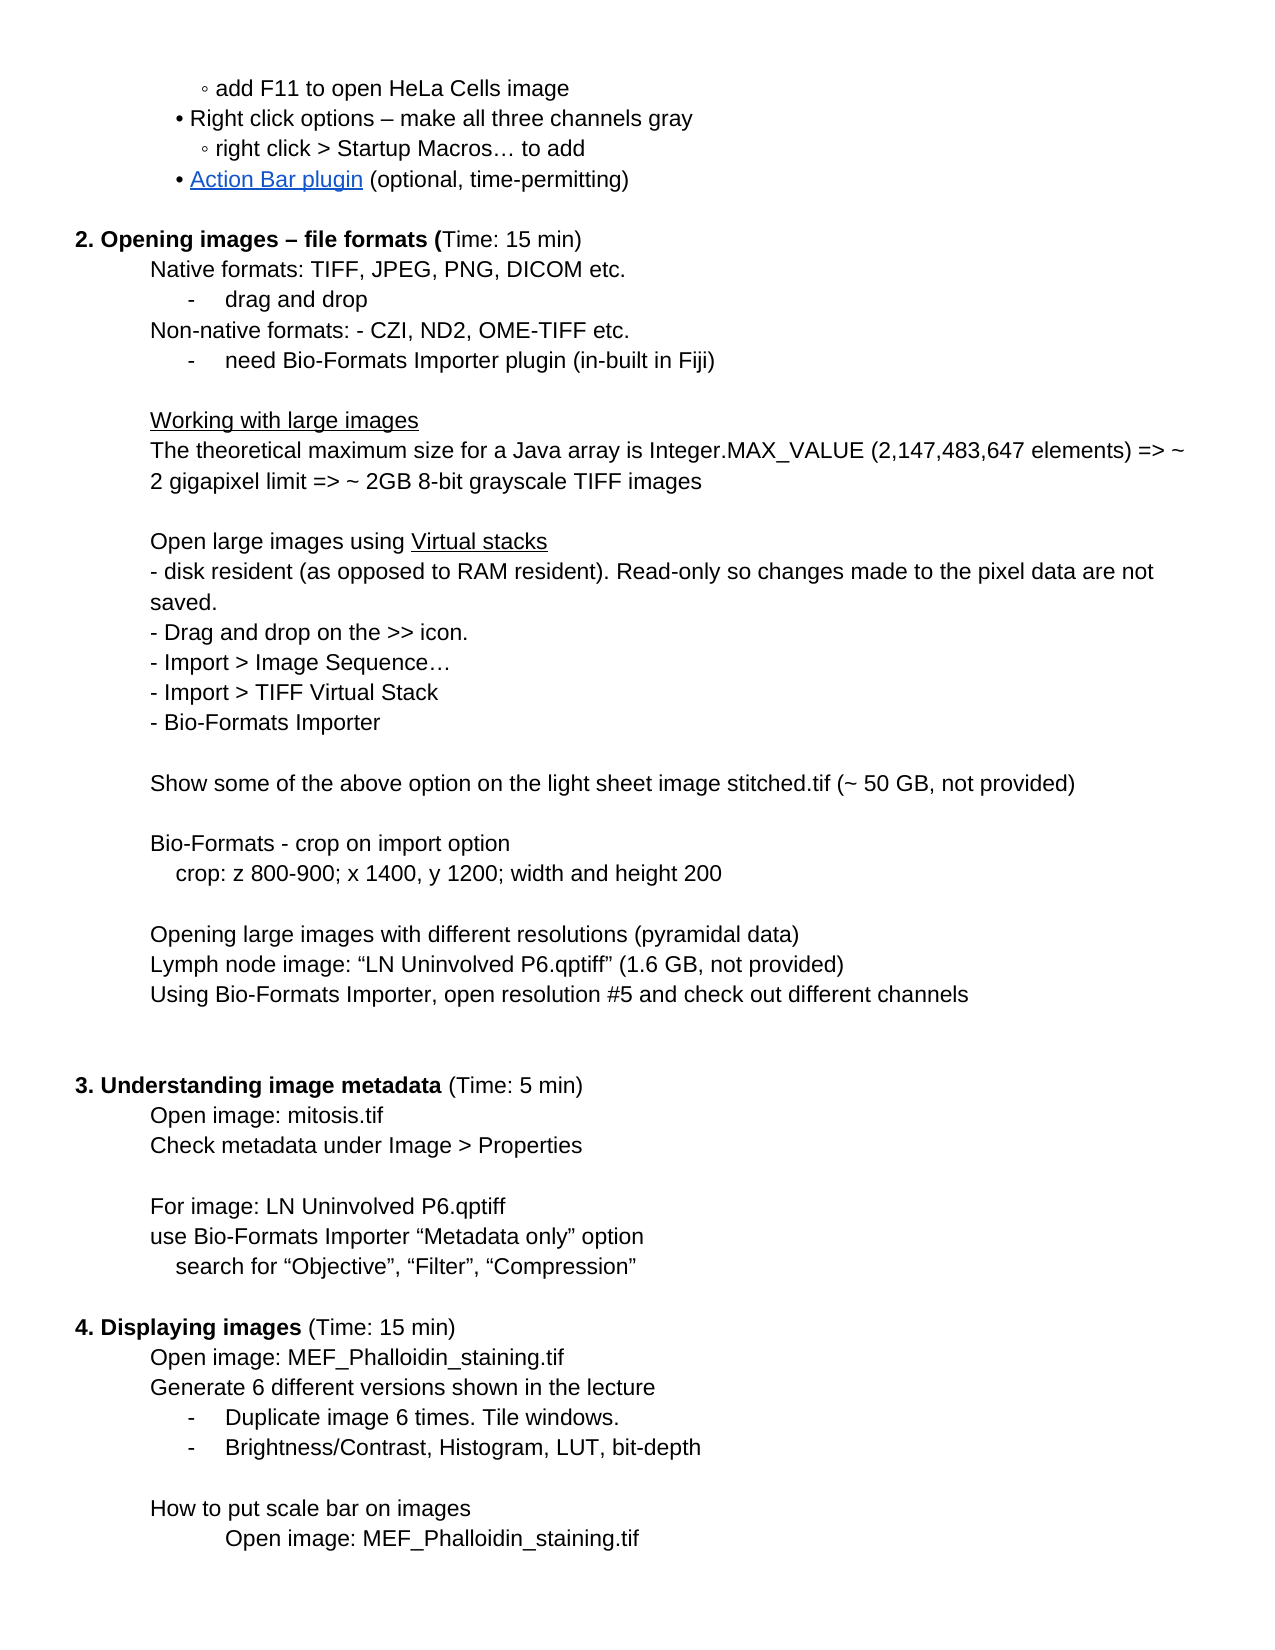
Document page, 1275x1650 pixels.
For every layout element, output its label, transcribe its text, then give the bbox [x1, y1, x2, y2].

text - Bio-Formats Importer [150, 709, 1200, 736]
text Working with large images [150, 407, 1200, 434]
text Show some of the above option on the light sheet image stitched.tif (~ 50 GB, not provided) [150, 770, 1200, 796]
text The theoretical maximum size for a Java array is Integer.MAX_VALUE (2,147,483,647 elements) => ~ 2 gigapixel limit => ~ 2GB 8-bit grayscale TIFF images [150, 437, 1200, 494]
text Opening large images with different resolutions (pyramidal data) [150, 921, 1200, 947]
text search for “Objective”, “Filter”, “Compression” [150, 1253, 1200, 1279]
text Native formats: TIFF, JPEG, PNG, DICOM etc. [150, 256, 1200, 283]
text 3. Understanding image metadata (Time: 5 min) [75, 1072, 1200, 1098]
text Check metadata under Image > Properties [150, 1132, 1200, 1159]
list Brightness/Contrast, Histogram, LUT, bit-depth [187, 1434, 1200, 1461]
text ◦ add F11 to open HeLa Cells image [150, 75, 1200, 101]
text Lymph node image: “LN Uninvolved P6.qptiff” (1.6 GB, not provided) [150, 951, 1200, 977]
text Using Bio-Formats Importer, open resolution #5 and check out different channels [150, 981, 1200, 1008]
list drag and drop [187, 286, 1200, 313]
text - Import > TIFF Virtual Stack [150, 679, 1200, 706]
text use Bio-Formats Importer “Metadata only” option [150, 1223, 1200, 1249]
text Open image: MEF_Phalloidin_staining.tif [150, 1344, 1200, 1370]
text crop: z 800-900; x 1400, y 1200; width and height 200 [150, 860, 1200, 887]
text How to put scale bar on images [150, 1495, 1200, 1521]
text Open large images using Virtual stacks [150, 528, 1200, 554]
list need Bio-Formats Importer plugin (in-built in Fiji) [187, 347, 1200, 373]
text • Action Bar plugin (optional, time-permitting) [150, 166, 1200, 192]
text - Import > Image Sequence… [150, 649, 1200, 675]
text Non-native formats: - CZI, ND2, OME-TIFF etc. [150, 317, 1200, 343]
text For image: LN Uninvolved P6.qptiff [150, 1193, 1200, 1219]
text - Drag and drop on the >> icon. [150, 619, 1200, 645]
text Open image: mitosis.tif [150, 1102, 1200, 1128]
text Generate 6 different versions shown in the lecture [150, 1374, 1200, 1400]
text 2. Opening images – file formats (Time: 15 min) [75, 226, 1200, 252]
list Duplicate image 6 times. Tile windows. [187, 1404, 1200, 1431]
text • Right click options – make all three channels gray [150, 105, 1200, 132]
text - disk resident (as opposed to RAM resident). Read-only so changes made to the pixel data are not saved. [150, 558, 1200, 615]
text Bio-Formats - crop on import option [150, 830, 1200, 857]
text 4. Displaying images (Time: 15 min) [75, 1313, 1200, 1340]
text Open image: MEF_Phalloidin_staining.tif [150, 1525, 1200, 1551]
text ◦ right click > Startup Macros… to add [150, 135, 1200, 162]
